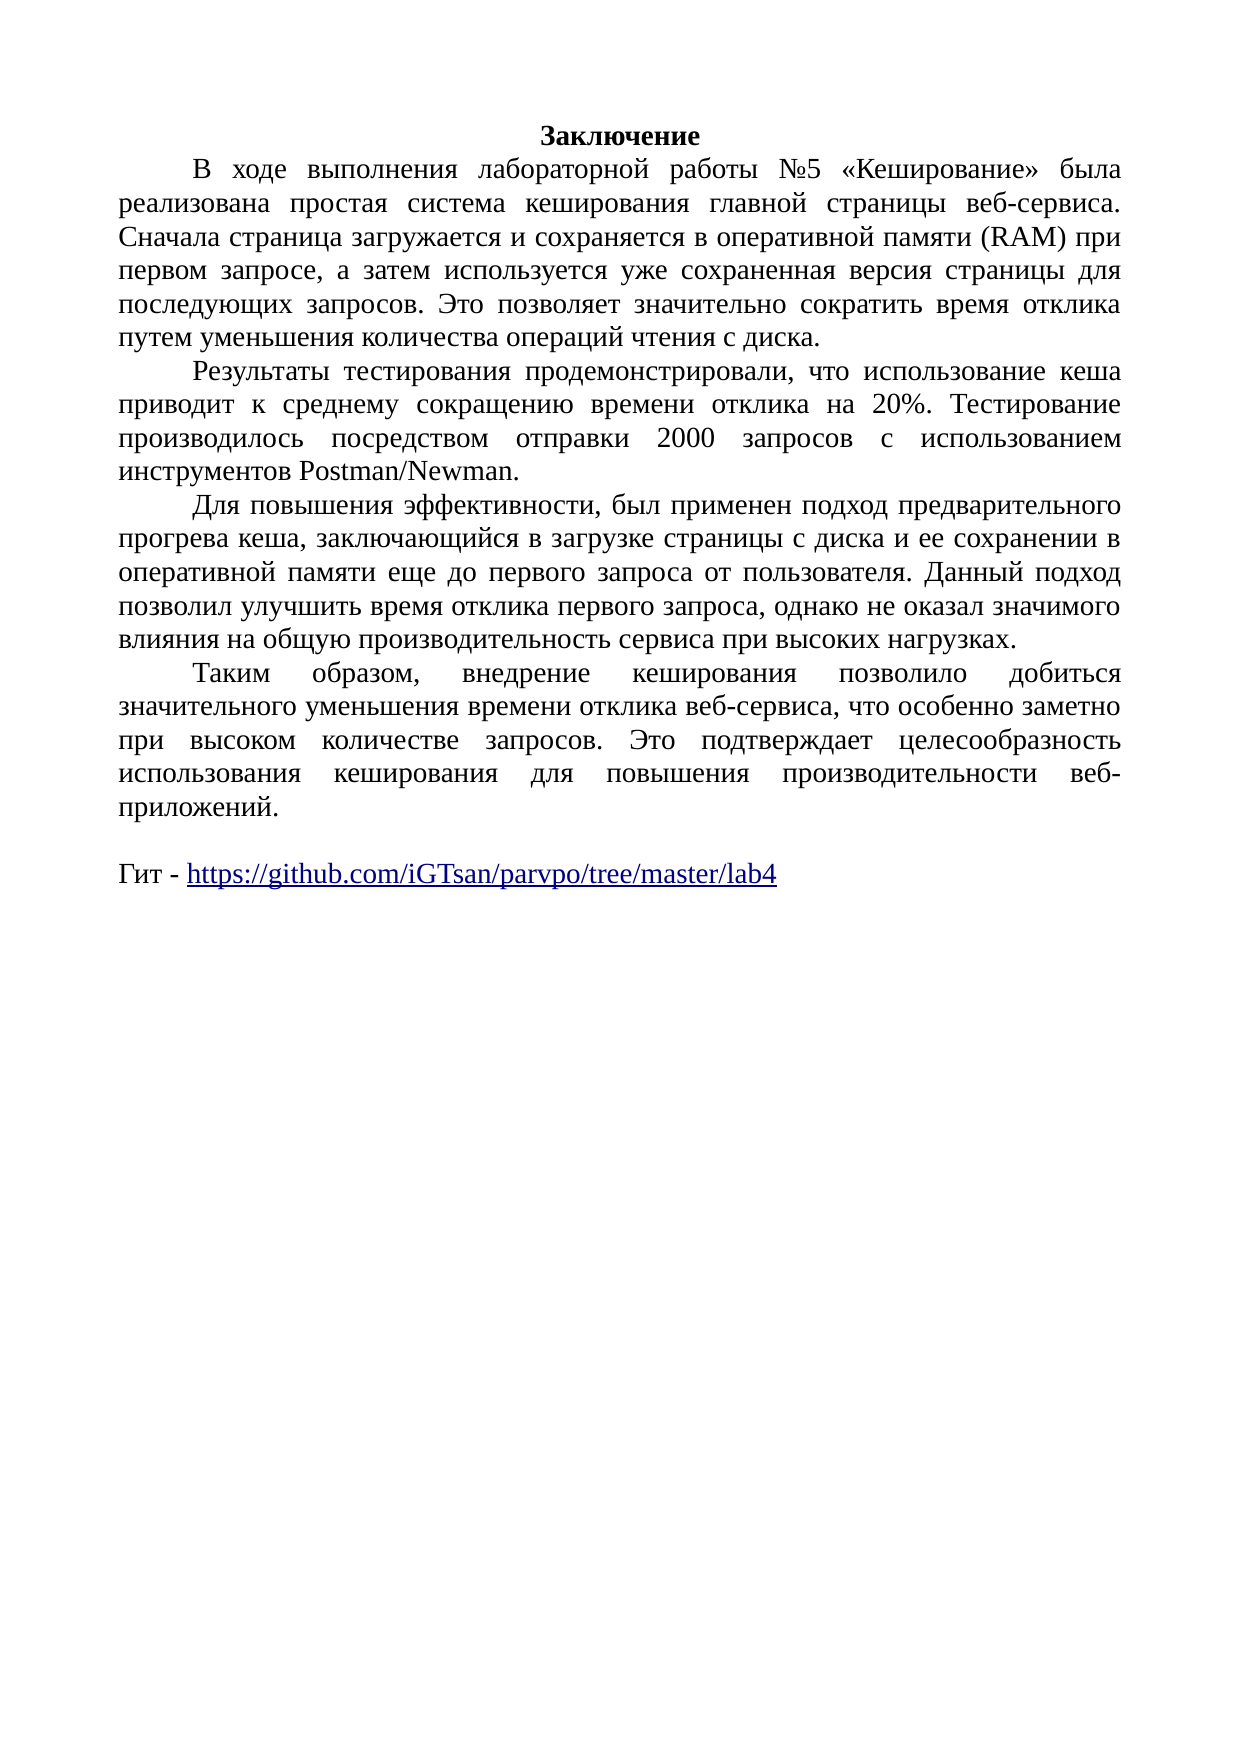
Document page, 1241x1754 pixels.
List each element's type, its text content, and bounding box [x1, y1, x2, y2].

text Результаты тестирования продемонстрировали, что использование кеша приводит к среднему сокращению времени отклика на 20%. Тестирование производилось посредством отправки 2000 запросов с использованием инструментов Postman/Newman. [118, 353, 1122, 487]
text В ходе выполнения лабораторной работы №5 «Кеширование» была реализована простая система кеширования главной страницы веб-сервиса. Сначала страница загружается и сохраняется в оперативной памяти (RAM) при первом запросе, а затем используется уже сохраненная версия страницы для последующих запросов. Это позволяет значительно сократить время отклика путем уменьшения количества операций чтения с диска. [118, 152, 1122, 353]
text Заключение [118, 118, 1122, 152]
text Таким образом, внедрение кеширования позволило добиться значительного уменьшения времени отклика веб-сервиса, что особенно заметно при высоком количестве запросов. Это подтверждает целесообразность использования кеширования для повышения производительности веб-приложений. [118, 655, 1122, 822]
text Гит - https://github.com/iGTsan/parvpo/tree/master/lab4 [118, 856, 1122, 889]
text Для повышения эффективности, был применен подход предварительного прогрева кеша, заключающийся в загрузке страницы с диска и ее сохранении в оперативной памяти еще до первого запроса от пользователя. Данный подход позволил улучшить время отклика первого запроса, однако не оказал значимого влияния на общую производительность сервиса при высоких нагрузках. [118, 487, 1122, 655]
